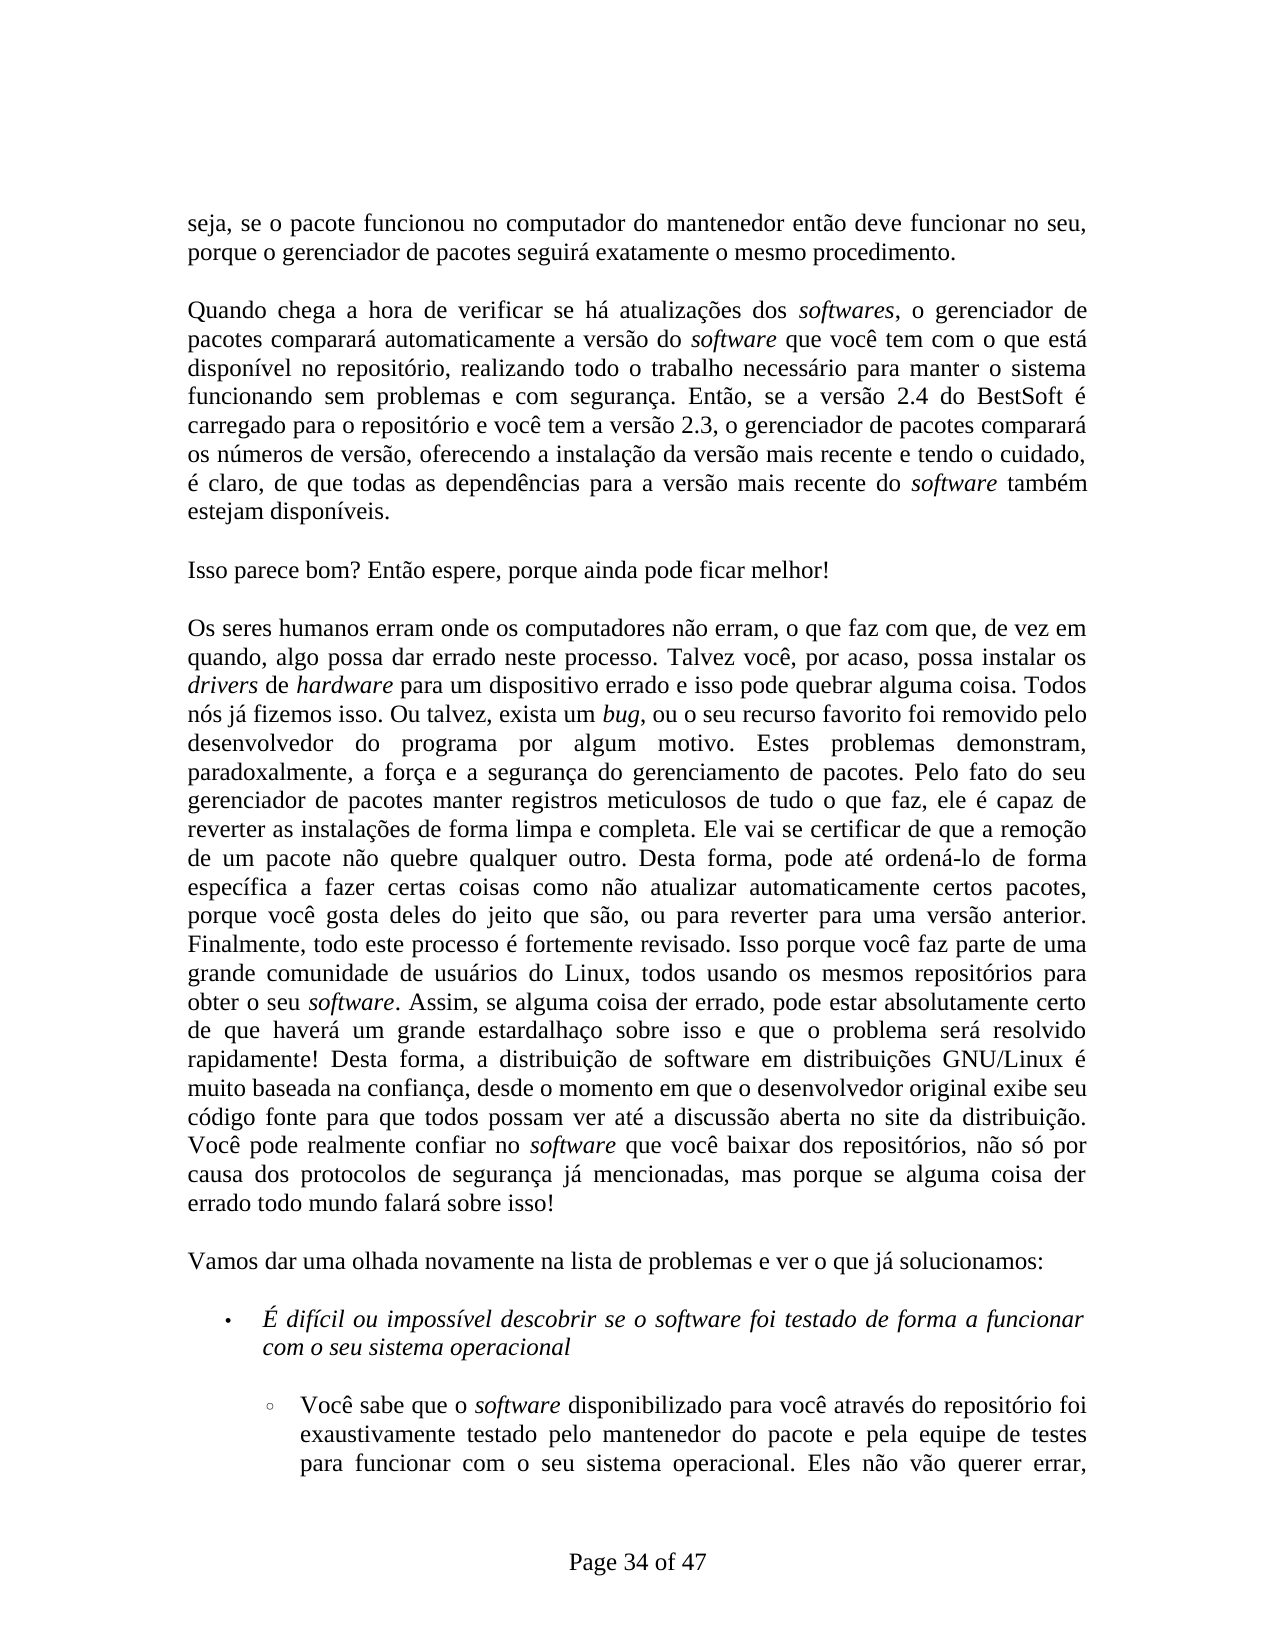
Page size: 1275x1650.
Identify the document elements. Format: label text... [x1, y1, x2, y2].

text seja, se o pacote funcionou no computador do mantenedor então deve funcionar no seu, porque o gerenciador de pacotes seguirá exatamente o mesmo procedimento. [187, 208, 1087, 266]
text Vamos dar uma olhada novamente na lista de problemas e ver o que já solucionamos: [187, 1246, 1087, 1275]
text Isso parece bom? Então espere, porque ainda pode ficar melhor! [187, 555, 1087, 583]
text Os seres humanos erram onde os computadores não erram, o que faz com que, de vez em quando, algo possa dar errado neste processo. Talvez você, por acaso, possa instalar os drivers de hardware para um dispositivo errado e isso pode quebrar alguma coisa. Todos nós já fizemos isso. Ou talvez, exista um bug, ou o seu recurso favorito foi removido pelo desenvolvedor do programa por algum motivo. Estes problemas demonstram, paradoxalmente, a força e a segurança do gerenciamento de pacotes. Pelo fato do seu gerenciador de pacotes manter registros meticulosos de tudo o que faz, ele é capaz de reverter as instalações de forma limpa e completa. Ele vai se certificar de que a remoção de um pacote não quebre qualquer outro. Desta forma, pode até ordená-lo de forma específica a fazer certas coisas como não atualizar automaticamente certos pacotes, porque você gosta deles do jeito que são, ou para reverter para uma versão anterior. Finalmente, todo este processo é fortemente revisado. Isso porque você faz parte de uma grande comunidade de usuários do Linux, todos usando os mesmos repositórios para obter o seu software. Assim, se alguma coisa der errado, pode estar absolutamente certo de que haverá um grande estardalhaço sobre isso e que o problema será resolvido rapidamente! Desta forma, a distribuição de software em distribuições GNU/Linux é muito baseada na confiança, desde o momento em que o desenvolvedor original exibe seu código fonte para que todos possam ver até a discussão aberta no site da distribuição. Você pode realmente confiar no software que você baixar dos repositórios, não só por causa dos protocolos de segurança já mencionadas, mas porque se alguma coisa der errado todo mundo falará sobre isso! [187, 613, 1087, 1217]
list É difícil ou impossível descobrir se o software foi testado de forma a funcionar com o seu sistema operacional [225, 1304, 1087, 1361]
list Você sabe que o software disponibilizado para você através do repositório foi exaustivamente testado pelo mantenedor do pacote e pela equipe de testes para funcionar com o seu sistema operacional. Eles não vão querer errar, [262, 1391, 1087, 1477]
text Quando chega a hora de verificar se há atualizações dos softwares, o gerenciador de pacotes comparará automaticamente a versão do software que você tem com o que está disponível no repositório, realizando todo o trabalho necessário para manter o sistema funcionando sem problemas e com segurança. Então, se a versão 2.4 do BestSoft é carregado para o repositório e você tem a versão 2.3, o gerenciador de pacotes comparará os números de versão, oferecendo a instalação da versão mais recente e tendo o cuidado, é claro, de que todas as dependências para a versão mais recente do software também estejam disponíveis. [187, 295, 1087, 525]
